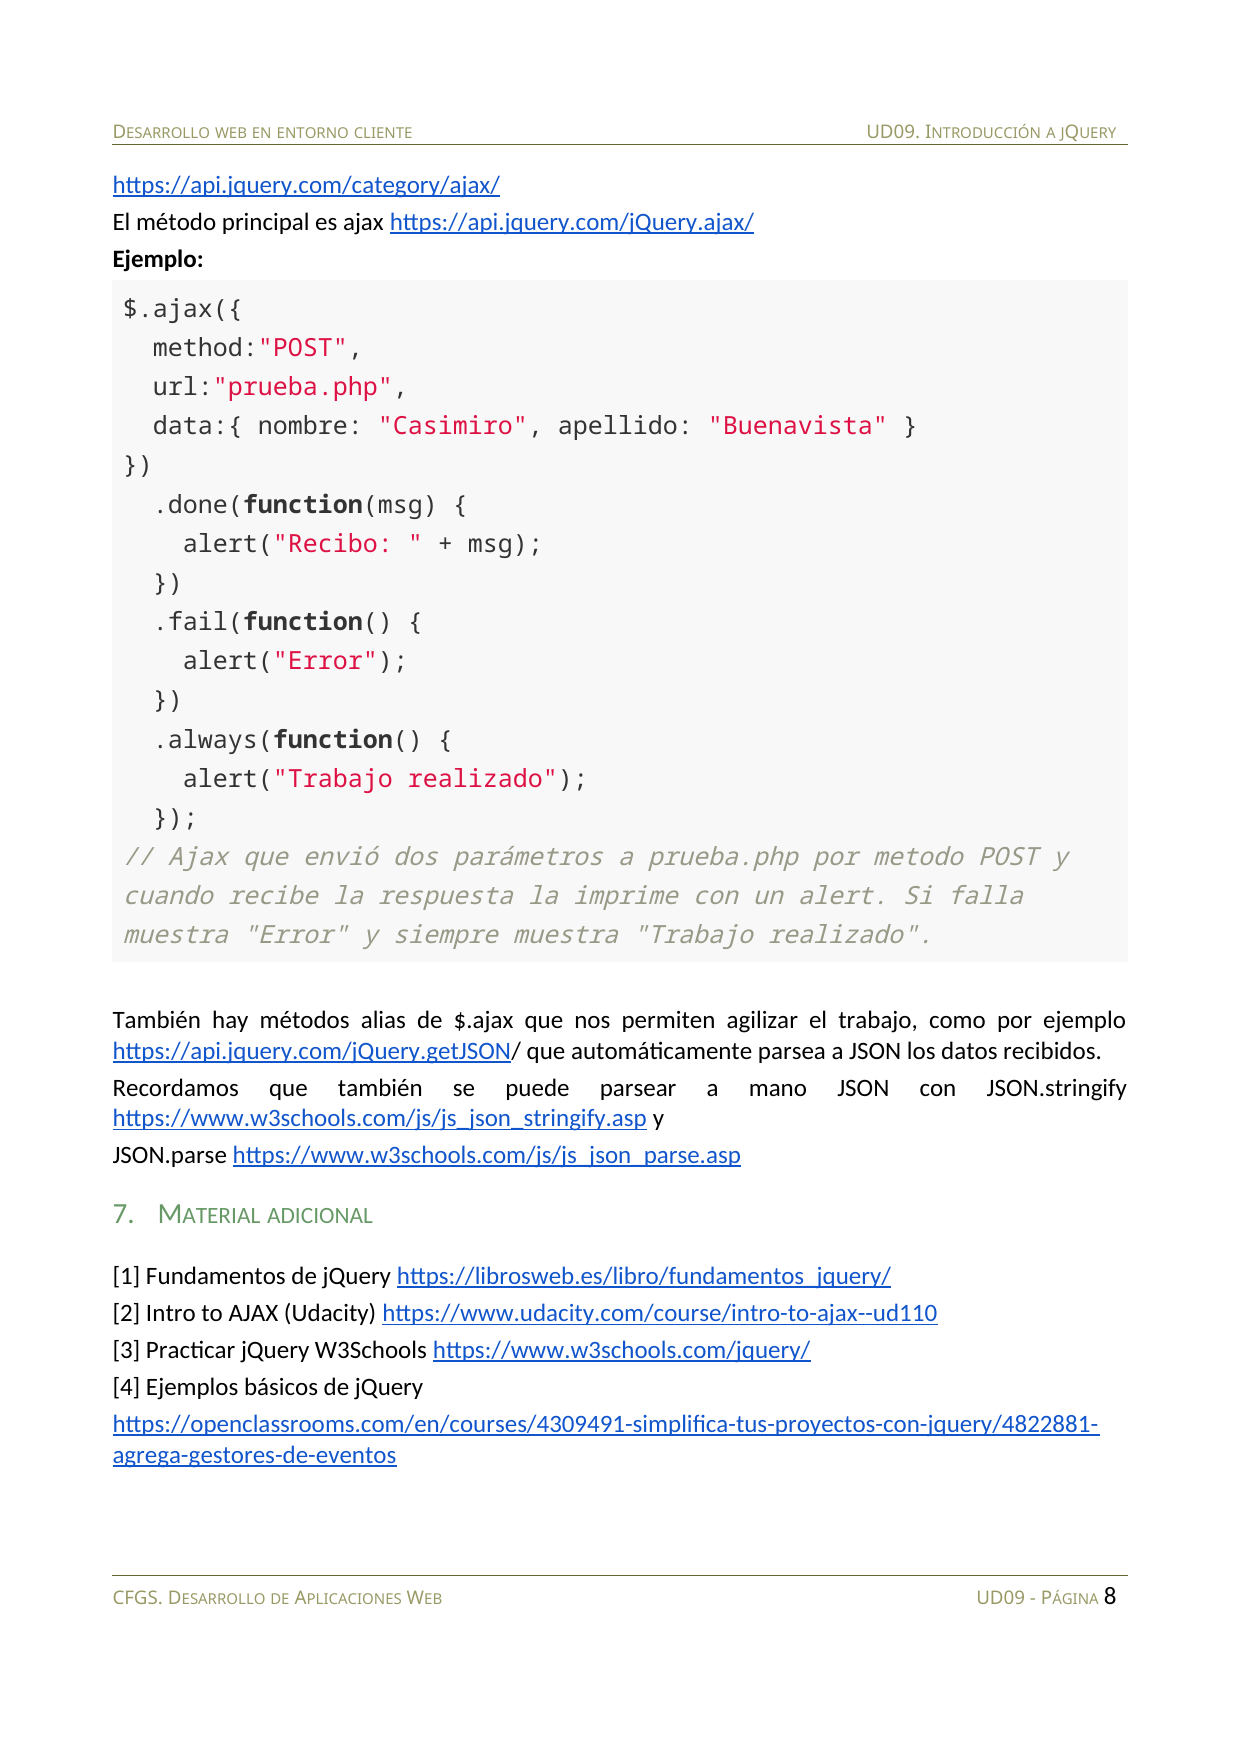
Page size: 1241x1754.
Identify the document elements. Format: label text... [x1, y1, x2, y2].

table_header $.ajax({ method:"POST", url:"prueba.php", data:{ nombre: "Casimiro", apellido: "Buenavista" } }) .done(function(msg) { alert("Recibo: " + msg); }) .fail(function() { alert("Error"); }) .always(function() { alert("Trabajo realizado"); }); // Ajax que envió dos parámetros a prueba.php por metodo POST y cuando recibe la respuesta la imprime con un alert. Si falla muestra "Error" y siempre muestra "Trabajo realizado". [112, 280, 1128, 962]
text Recordamos que también se puede parsear a mano JSON con JSON.stringify https://www.w3schools.com/js/js_json_stringify.asp y [112, 1072, 1128, 1133]
text [3] Practicar jQuery W3Schools https://www.w3schools.com/jquery/ [112, 1334, 1128, 1365]
text https://api.jquery.com/category/ajax/ [112, 169, 1128, 199]
text También hay métodos alias de $.ajax que nos permiten agilizar el trabajo, como por ejemplo https://api.jquery.com/jQuery.getJSON/ que automáticamente parsea a JSON los datos recibidos. [112, 1004, 1128, 1066]
text [1] Fundamentos de jQuery https://librosweb.es/libro/fundamentos_jquery/ [112, 1261, 1128, 1291]
text El método principal es ajax https://api.jquery.com/jQuery.ajax/ [112, 206, 1128, 237]
text Ejemplo: [112, 243, 1128, 273]
text https://openclassrooms.com/en/courses/4309491-simplifica-tus-proyectos-con-jquery/4822881-agrega-gestores-de-eventos [112, 1408, 1128, 1469]
text [2] Intro to AJAX (Udacity) https://www.udacity.com/course/intro-to-ajax--ud110 [112, 1297, 1128, 1328]
text [4] Ejemplos básicos de jQuery [112, 1371, 1128, 1402]
text JSON.parse https://www.w3schools.com/js/js_json_parse.asp [112, 1139, 1128, 1170]
subtitle Material adicional [112, 1195, 1128, 1230]
